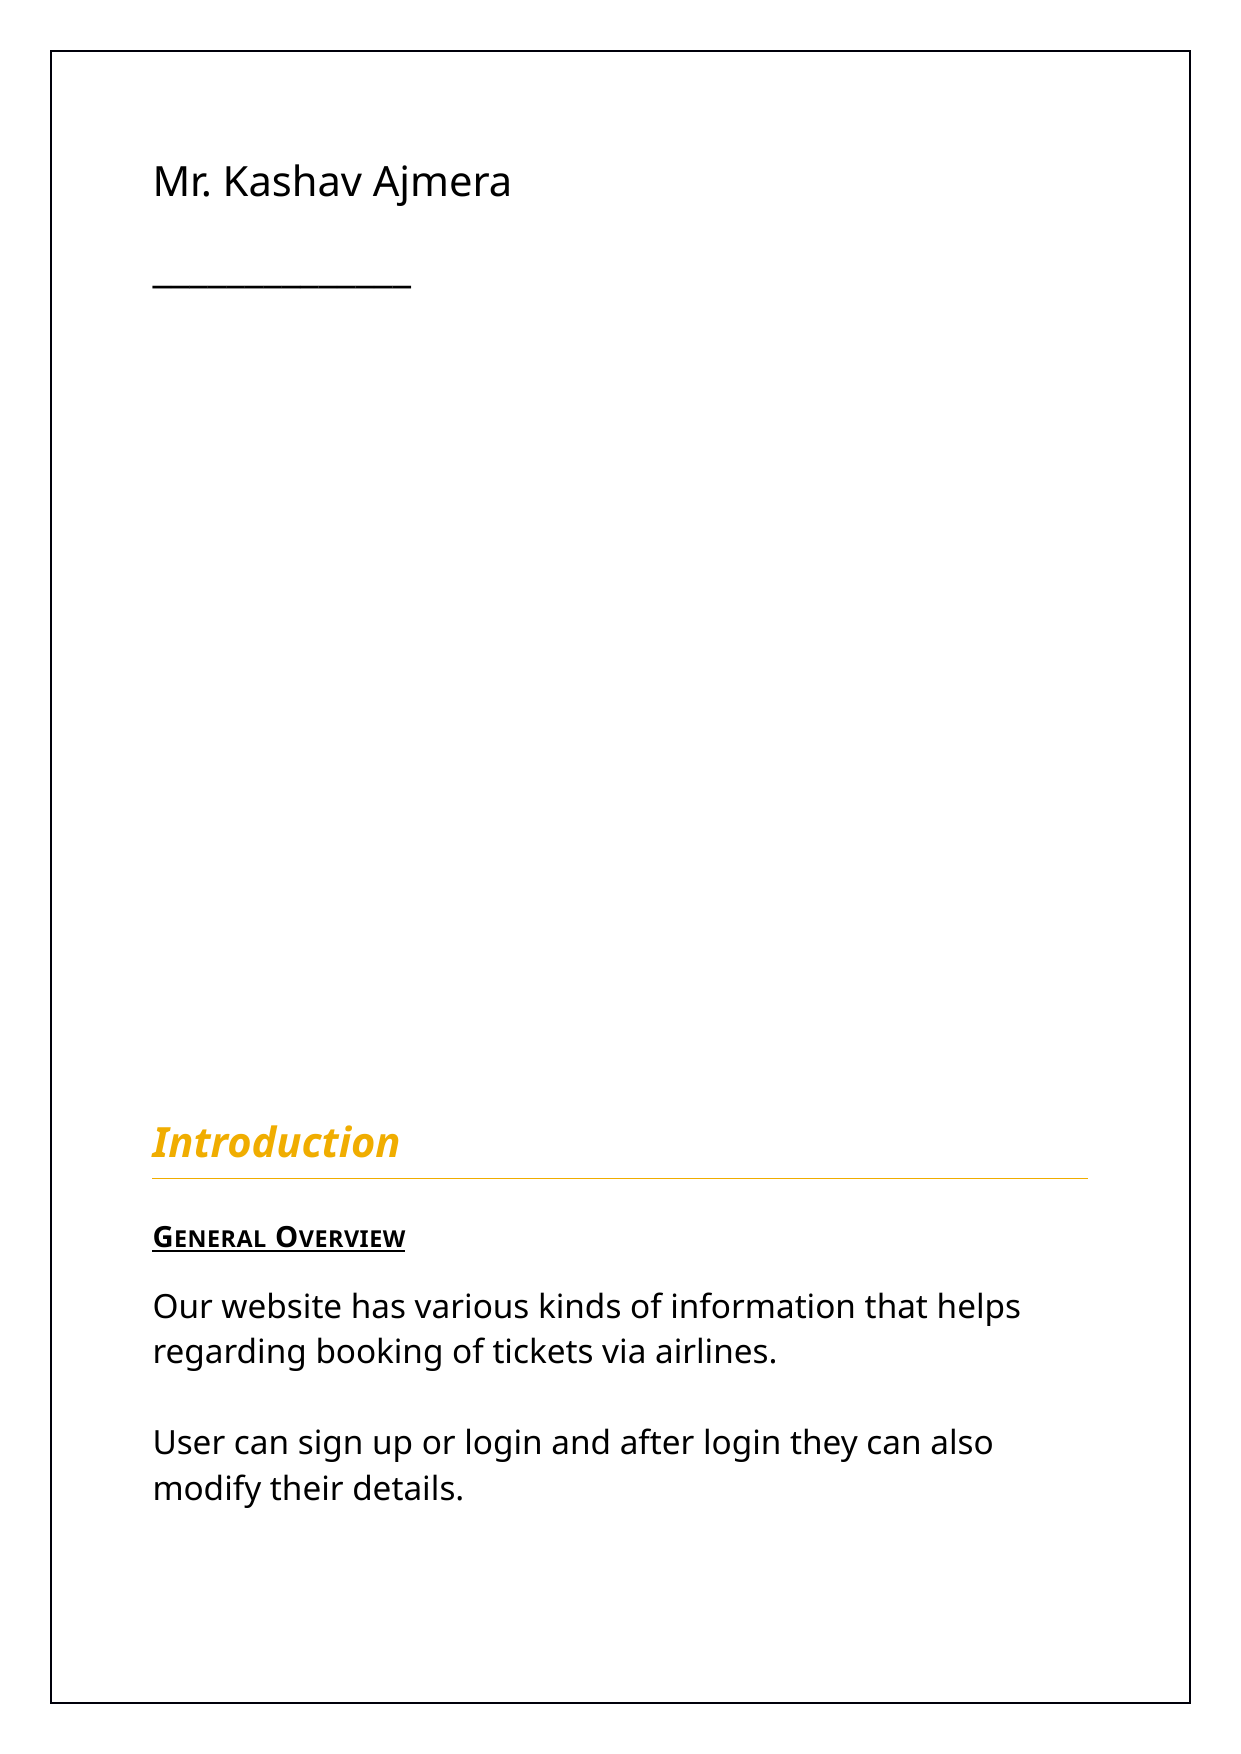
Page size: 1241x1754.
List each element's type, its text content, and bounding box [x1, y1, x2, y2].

text General Overview [152, 1216, 1088, 1256]
text Introduction [152, 1112, 1088, 1178]
text Our website has various kinds of information that helps regarding booking of tickets via airlines. [152, 1283, 1088, 1373]
text User can sign up or login and after login they can also modify their details. [152, 1419, 1088, 1510]
text Mr. Kashav Ajmera [152, 152, 1088, 209]
text ______________ [152, 238, 1088, 295]
